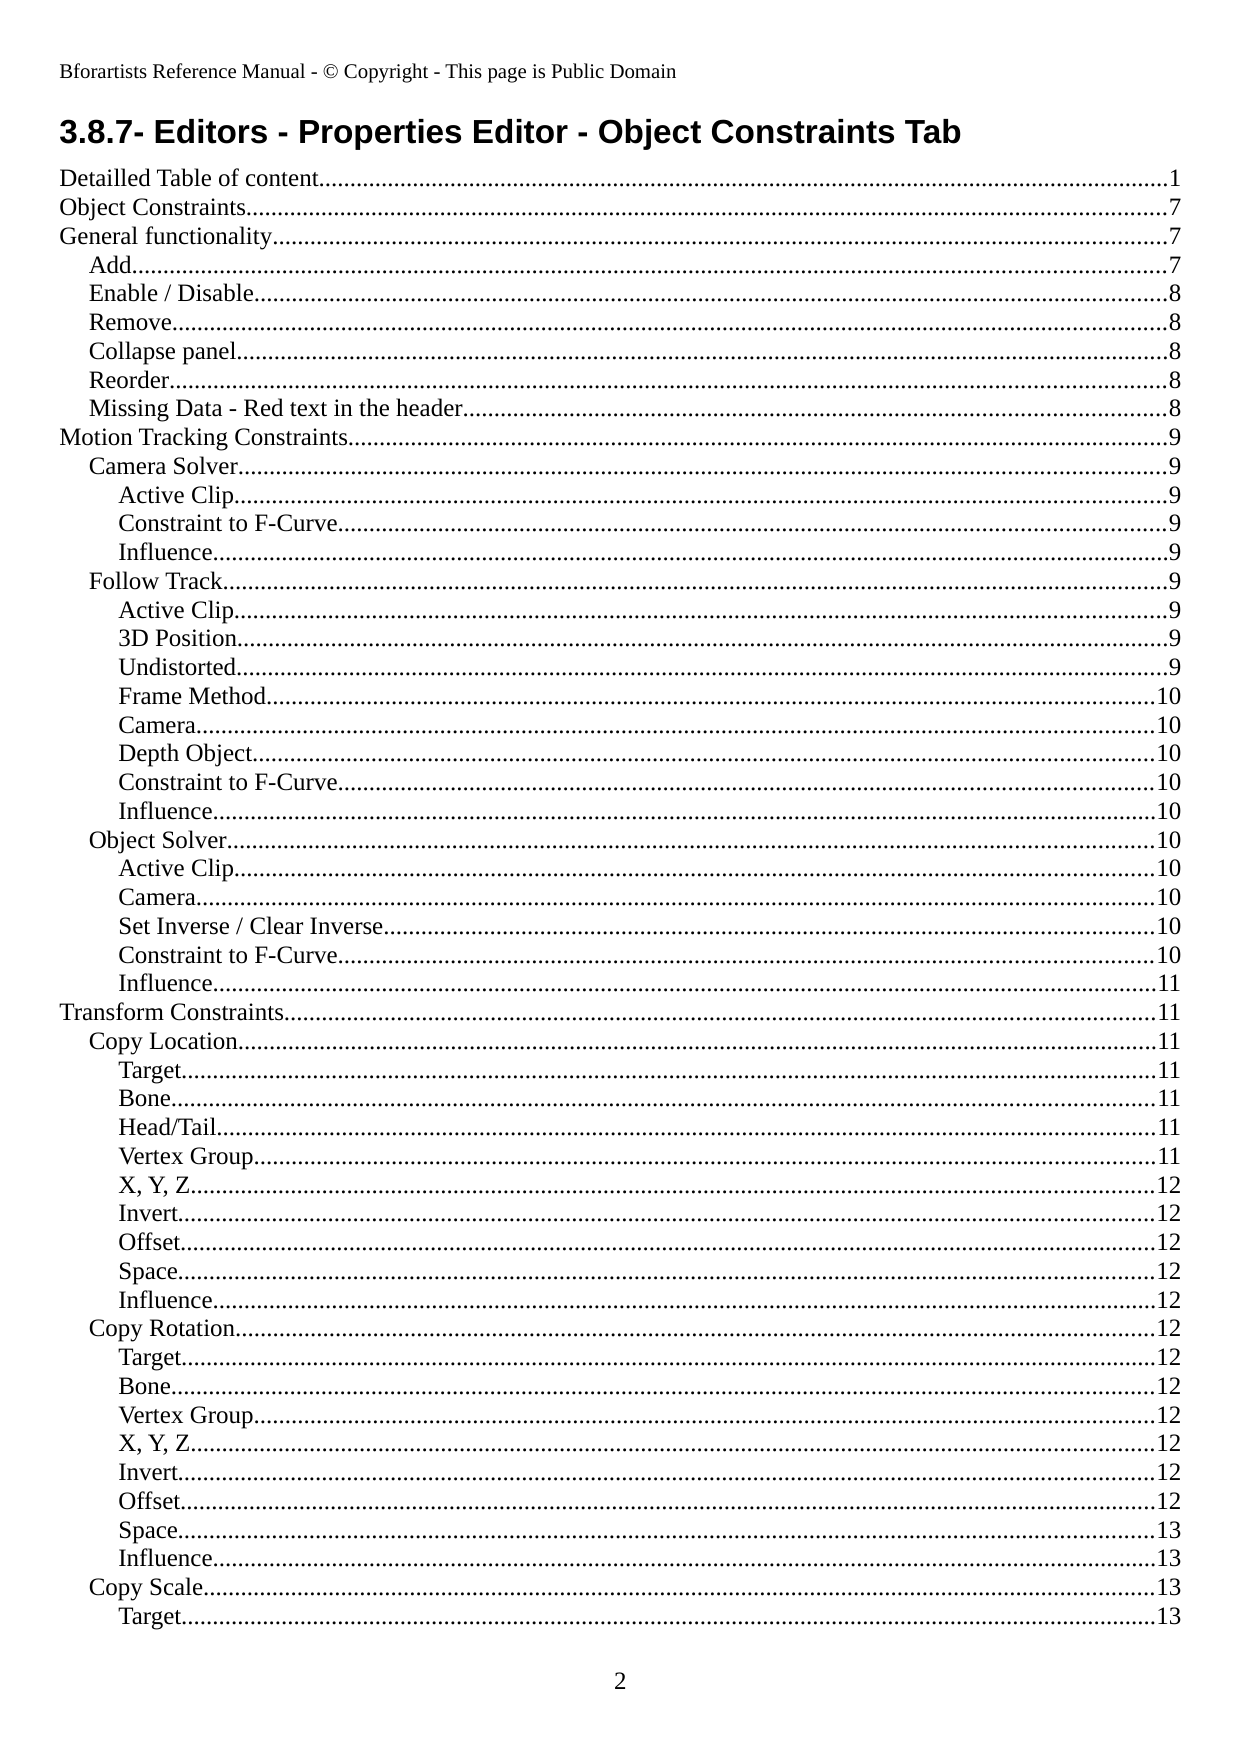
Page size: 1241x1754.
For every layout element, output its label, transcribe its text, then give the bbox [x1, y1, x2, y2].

text Camera 10 [118, 710, 1181, 738]
text Reorder 8 [88, 365, 1181, 393]
text Copy Rotation 12 [88, 1313, 1181, 1342]
text Set Inverse / Clear Inverse 10 [118, 911, 1181, 940]
text Copy Location 11 [88, 1026, 1181, 1055]
text Constraint to F-Curve 10 [118, 940, 1181, 968]
text Detailled Table of content 1 [59, 163, 1181, 192]
text Undistorted 9 [118, 652, 1181, 681]
text Depth Object 10 [118, 738, 1181, 767]
text Vertex Group 12 [118, 1400, 1181, 1428]
text Bone 12 [118, 1371, 1181, 1400]
text Active Clip 10 [118, 853, 1181, 882]
text Invert 12 [118, 1457, 1181, 1486]
text Enable / Disable 8 [88, 278, 1181, 307]
text Follow Track 9 [88, 566, 1181, 595]
text Active Clip 9 [118, 480, 1181, 508]
text General functionality 7 [59, 221, 1181, 250]
text X, Y, Z 12 [118, 1428, 1181, 1457]
text Influence 13 [118, 1543, 1181, 1572]
text Object Constraints 7 [59, 192, 1181, 221]
text Target 12 [118, 1342, 1181, 1371]
text Collapse panel 8 [88, 336, 1181, 365]
text Missing Data - Red text in the header 8 [88, 393, 1181, 422]
text Offset 12 [118, 1227, 1181, 1256]
text Space 12 [118, 1256, 1181, 1285]
text Remove 8 [88, 307, 1181, 336]
subtitle 3.8.7- Editors - Properties Editor - Object Constraints Tab [59, 113, 1181, 151]
text Add 7 [88, 250, 1181, 278]
text Target 13 [118, 1601, 1181, 1630]
text Camera 10 [118, 882, 1181, 911]
text Offset 12 [118, 1486, 1181, 1515]
text Frame Method 10 [118, 681, 1181, 710]
text Transform Constraints 11 [59, 997, 1181, 1026]
text X, Y, Z 12 [118, 1170, 1181, 1198]
text Invert 12 [118, 1198, 1181, 1227]
text Motion Tracking Constraints 9 [59, 422, 1181, 451]
text Influence 9 [118, 537, 1181, 566]
text Constraint to F-Curve 9 [118, 508, 1181, 537]
text Space 13 [118, 1515, 1181, 1543]
text Bone 11 [118, 1083, 1181, 1112]
text Target 11 [118, 1055, 1181, 1083]
text Object Solver 10 [88, 825, 1181, 853]
text Constraint to F-Curve 10 [118, 767, 1181, 796]
text Head/Tail 11 [118, 1112, 1181, 1141]
text Vertex Group 11 [118, 1141, 1181, 1170]
text Influence 11 [118, 968, 1181, 997]
text Copy Scale 13 [88, 1572, 1181, 1601]
text 3D Position 9 [118, 623, 1181, 652]
text Active Clip 9 [118, 595, 1181, 623]
text Influence 10 [118, 796, 1181, 825]
text Influence 12 [118, 1285, 1181, 1313]
text Camera Solver 9 [88, 451, 1181, 480]
